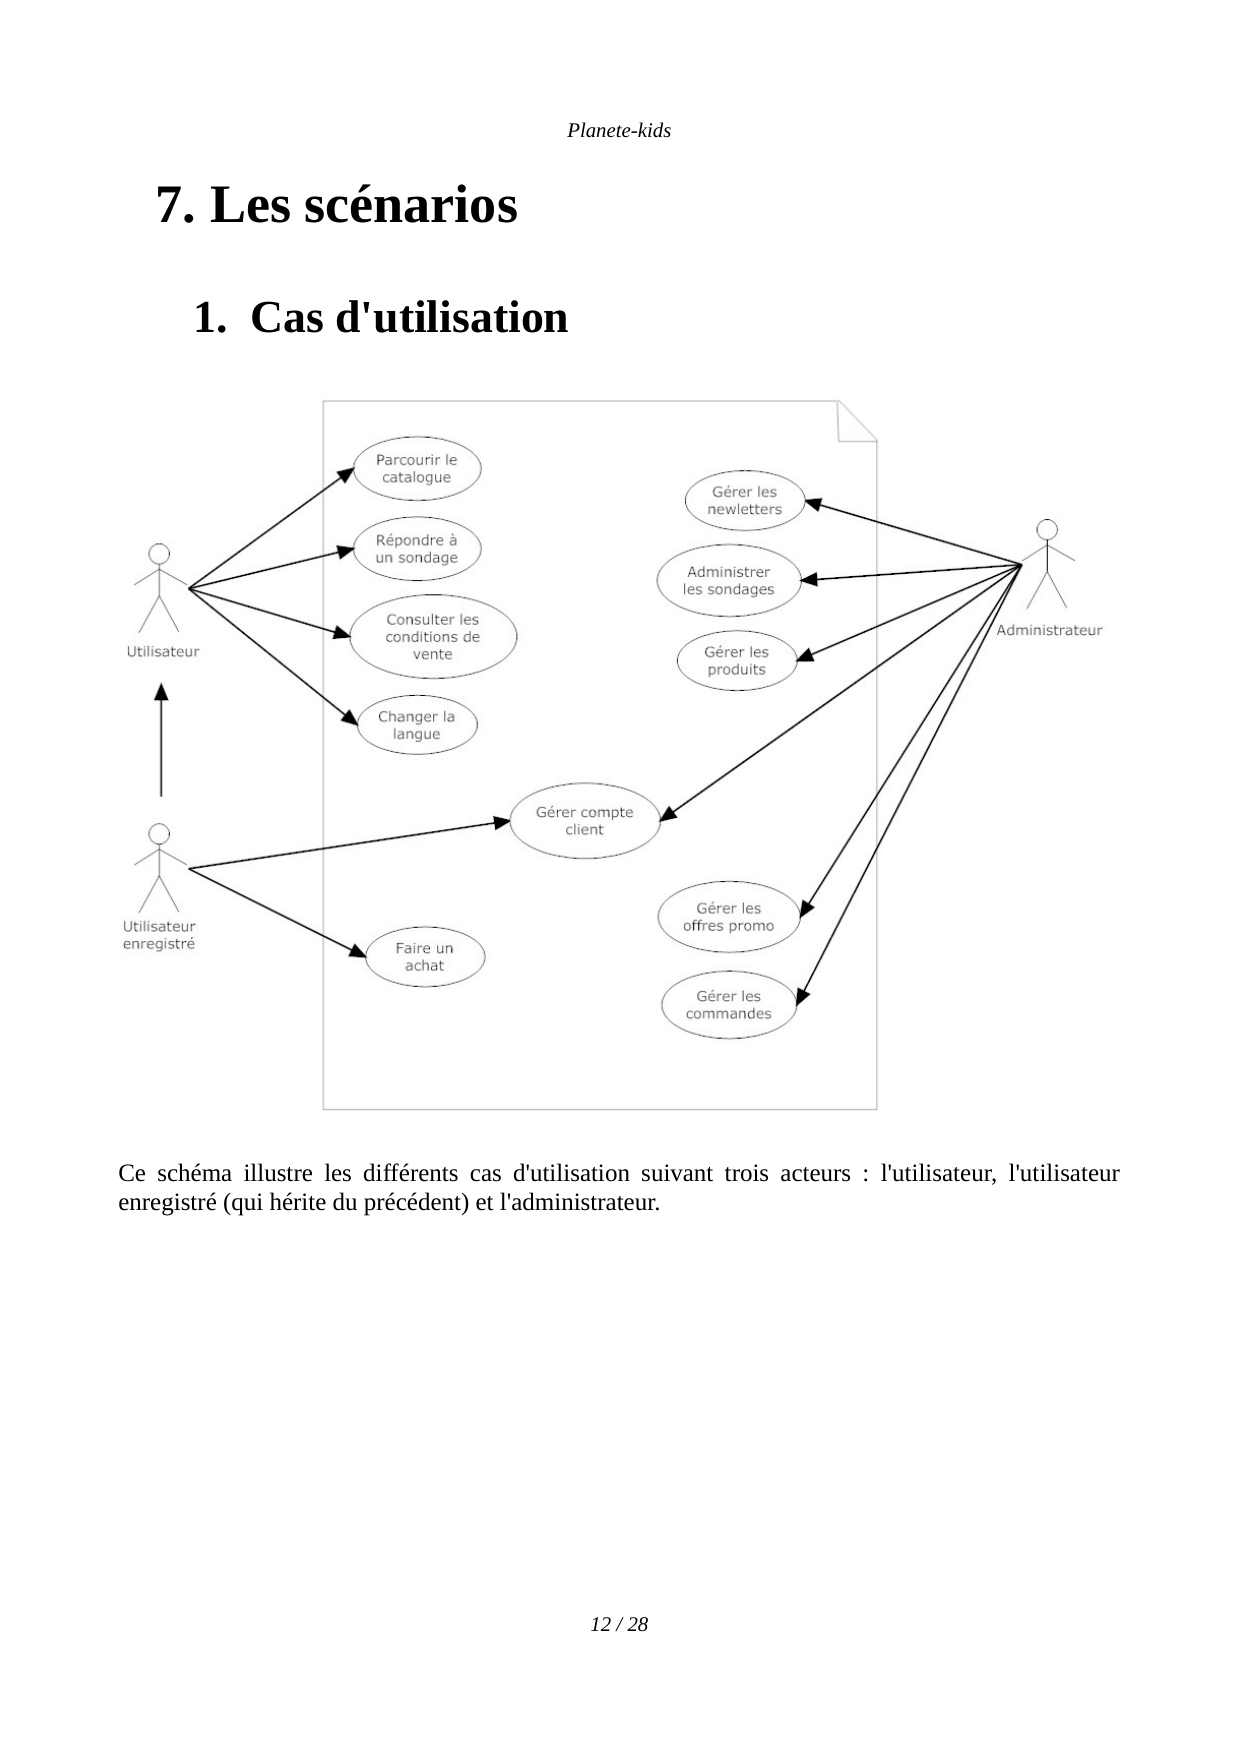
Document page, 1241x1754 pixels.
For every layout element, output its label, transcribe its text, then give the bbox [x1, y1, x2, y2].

subtitle Cas d'utilisation [118, 289, 1122, 342]
subtitle Les scénarios [156, 172, 1122, 234]
text Ce schéma illustre les différents cas d'utilisation suivant trois acteurs : l'utilisateur, l'utilisateur enregistré (qui hérite du précédent) et l'administrateur. [118, 1158, 1122, 1216]
picture [118, 395, 1122, 1117]
